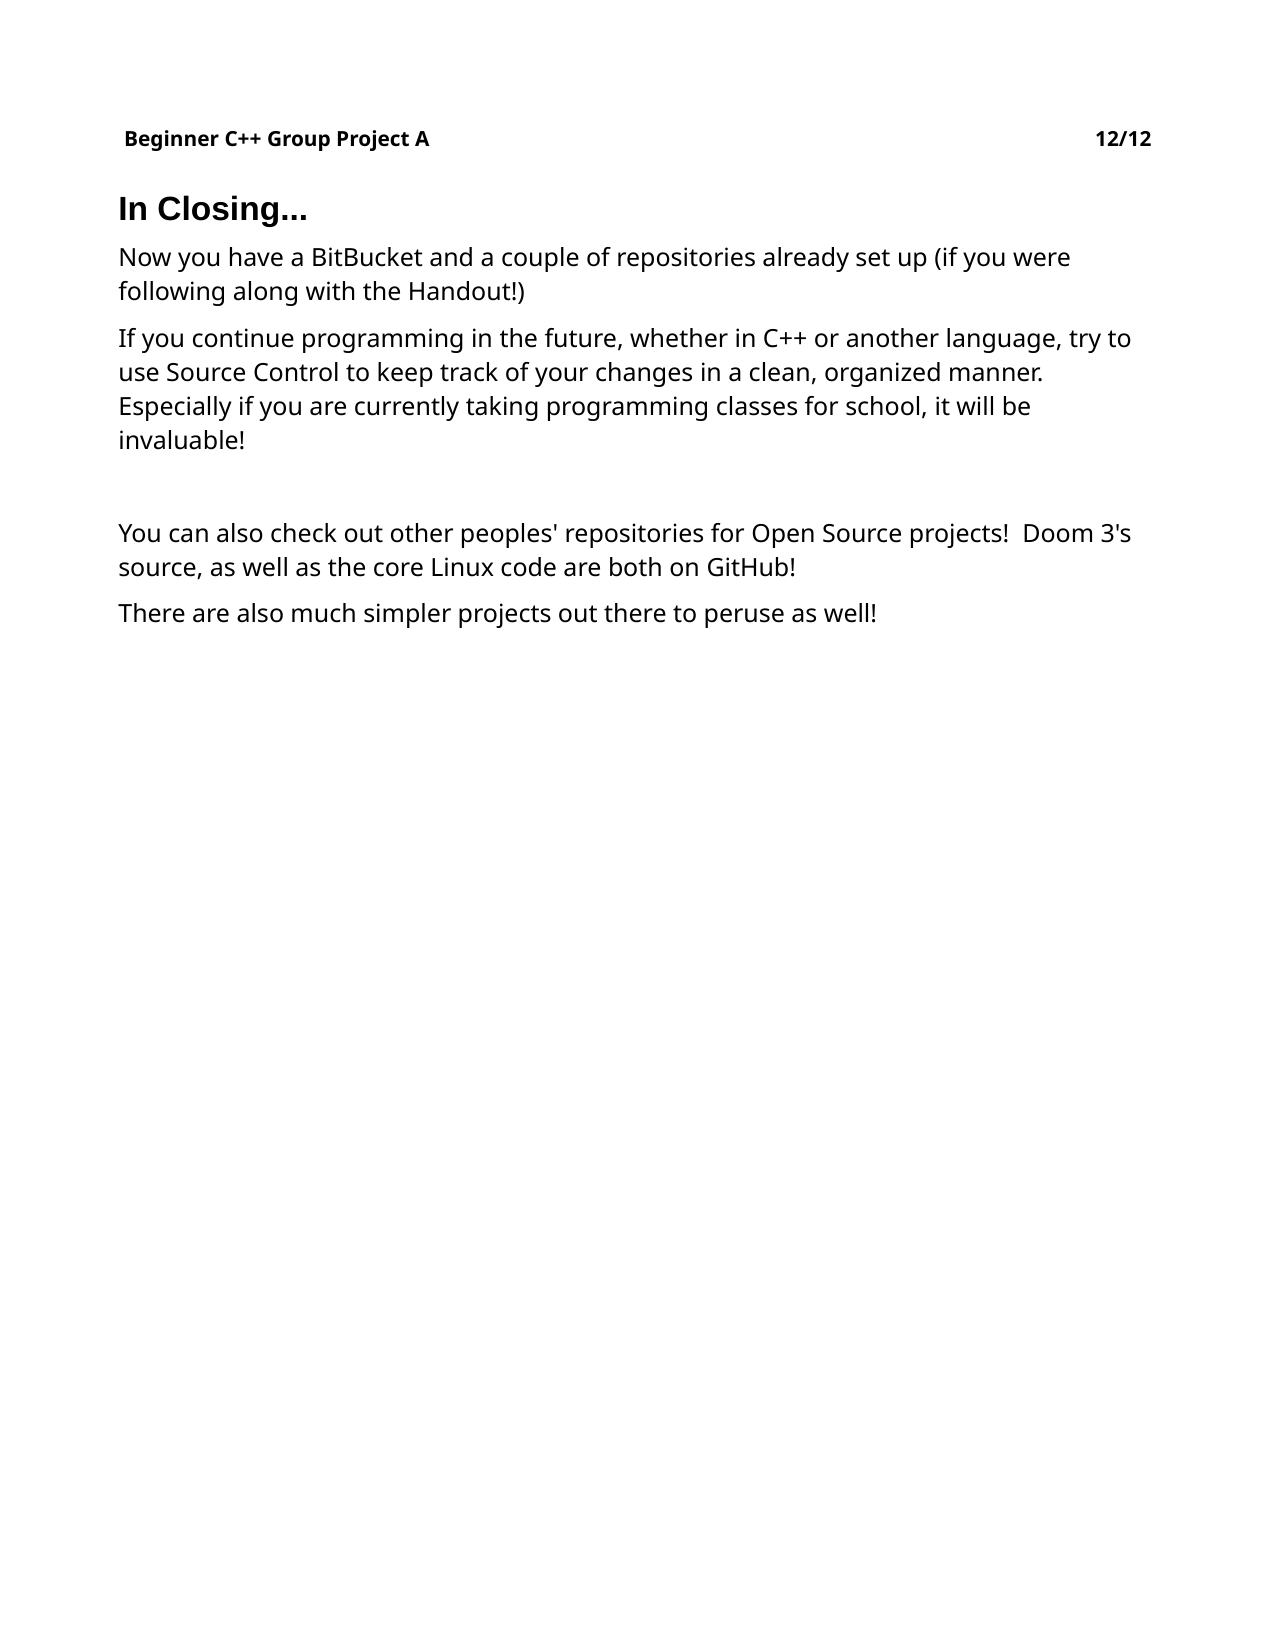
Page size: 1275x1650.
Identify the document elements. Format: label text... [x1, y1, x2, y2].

text You can also check out other peoples' repositories for Open Source projects! Doom 3's source, as well as the core Linux code are both on GitHub! [118, 516, 1157, 584]
text Now you have a BitBucket and a couple of repositories already set up (if you were following along with the Handout!) [118, 239, 1157, 308]
text There are also much simpler projects out there to peruse as well! [118, 596, 1157, 630]
text If you continue programming in the future, whether in C++ or another language, try to use Source Control to keep track of your changes in a clean, organized manner. Especially if you are currently taking programming classes for school, it will be invaluable! [118, 320, 1157, 456]
subtitle In Closing... [118, 188, 1157, 227]
